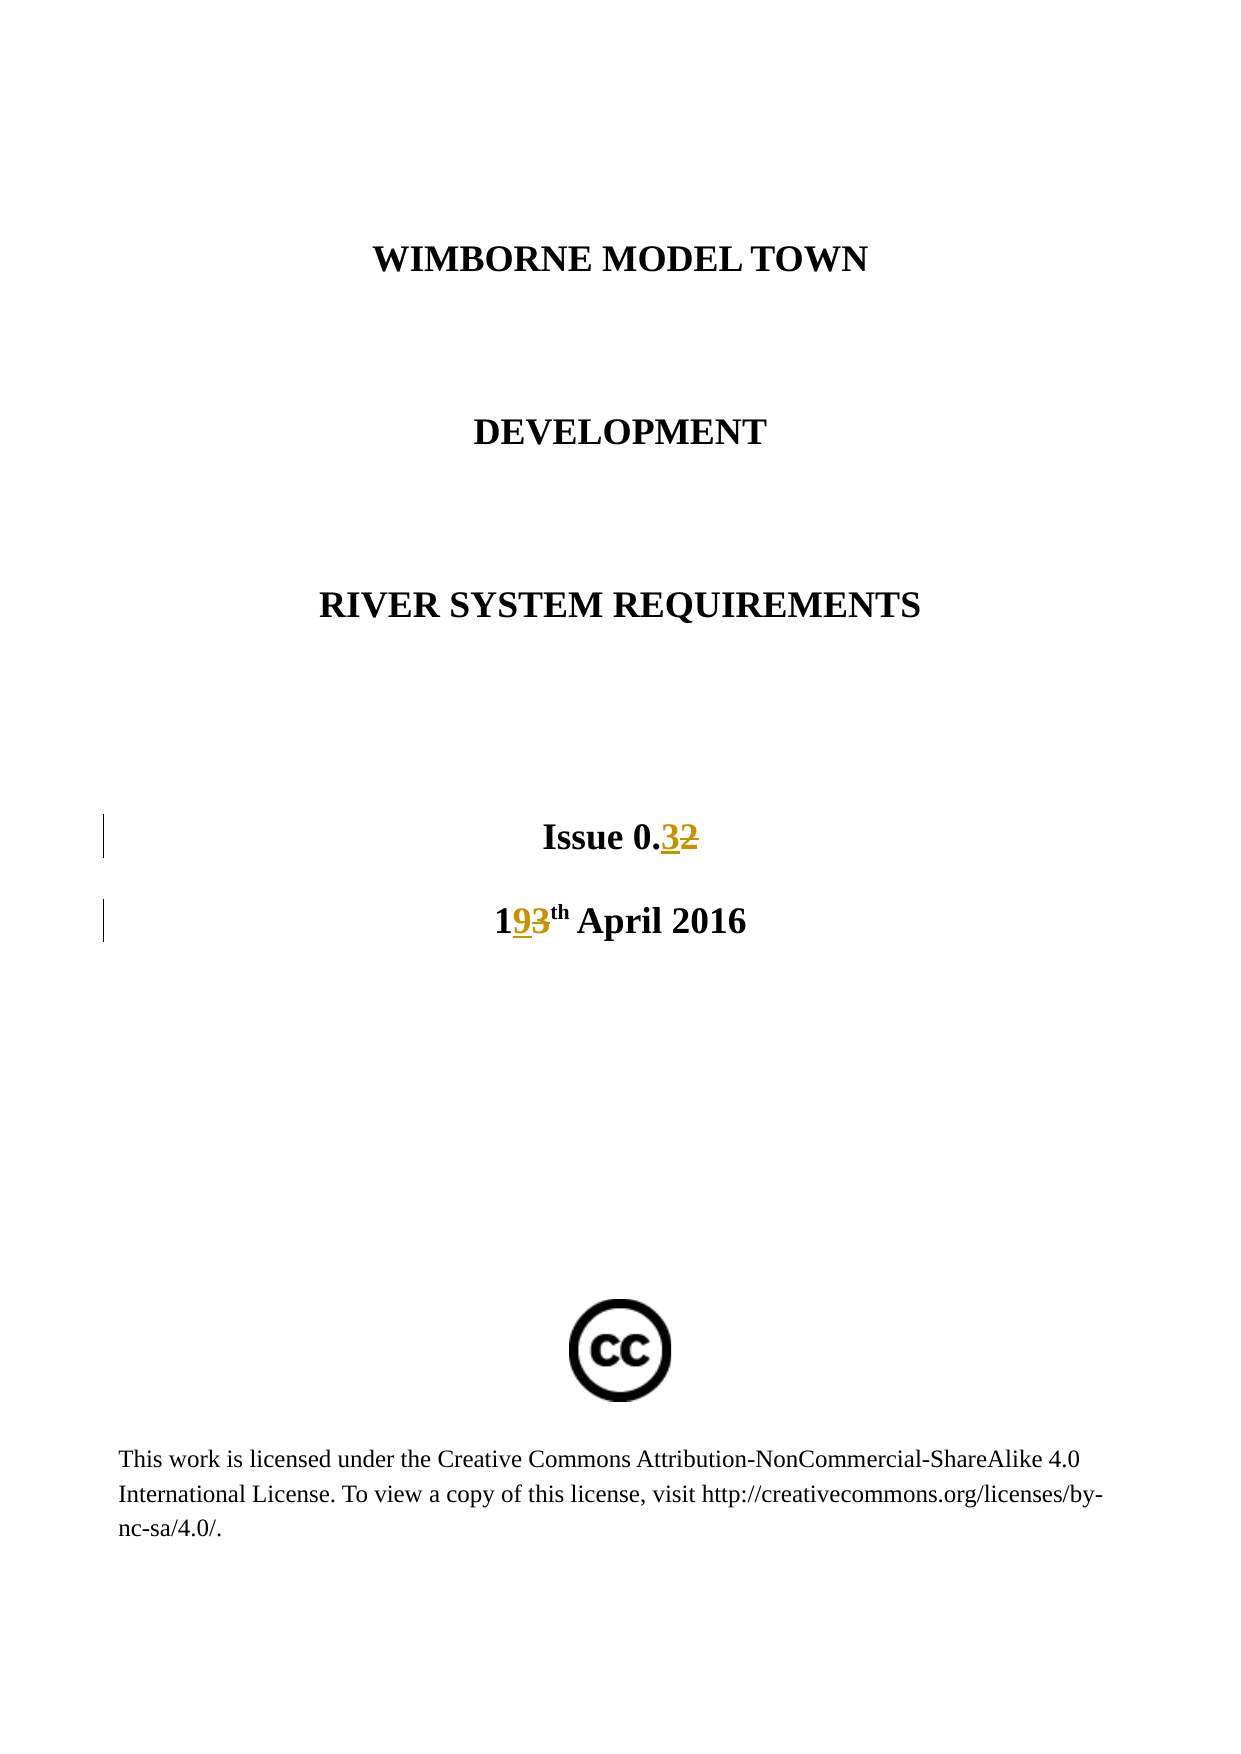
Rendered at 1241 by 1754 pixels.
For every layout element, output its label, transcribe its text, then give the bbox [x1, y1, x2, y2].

text Issue 0.3 [118, 814, 1122, 857]
picture [569, 1299, 672, 1402]
text RIVER SYSTEM REQUIREMENTS [118, 582, 1122, 625]
text This work is licensed under the Creative Commons Attribution-NonCommercial-ShareAlike 4.0 International License. To view a copy of this license, visit http://creativecommons.org/licenses/by-nc-sa/4.0/. [118, 1444, 1122, 1542]
text 19th April 2016 [118, 899, 1122, 942]
text DEVELOPMENT [118, 409, 1122, 452]
text WIMBORNE MODEL TOWN [118, 236, 1122, 279]
